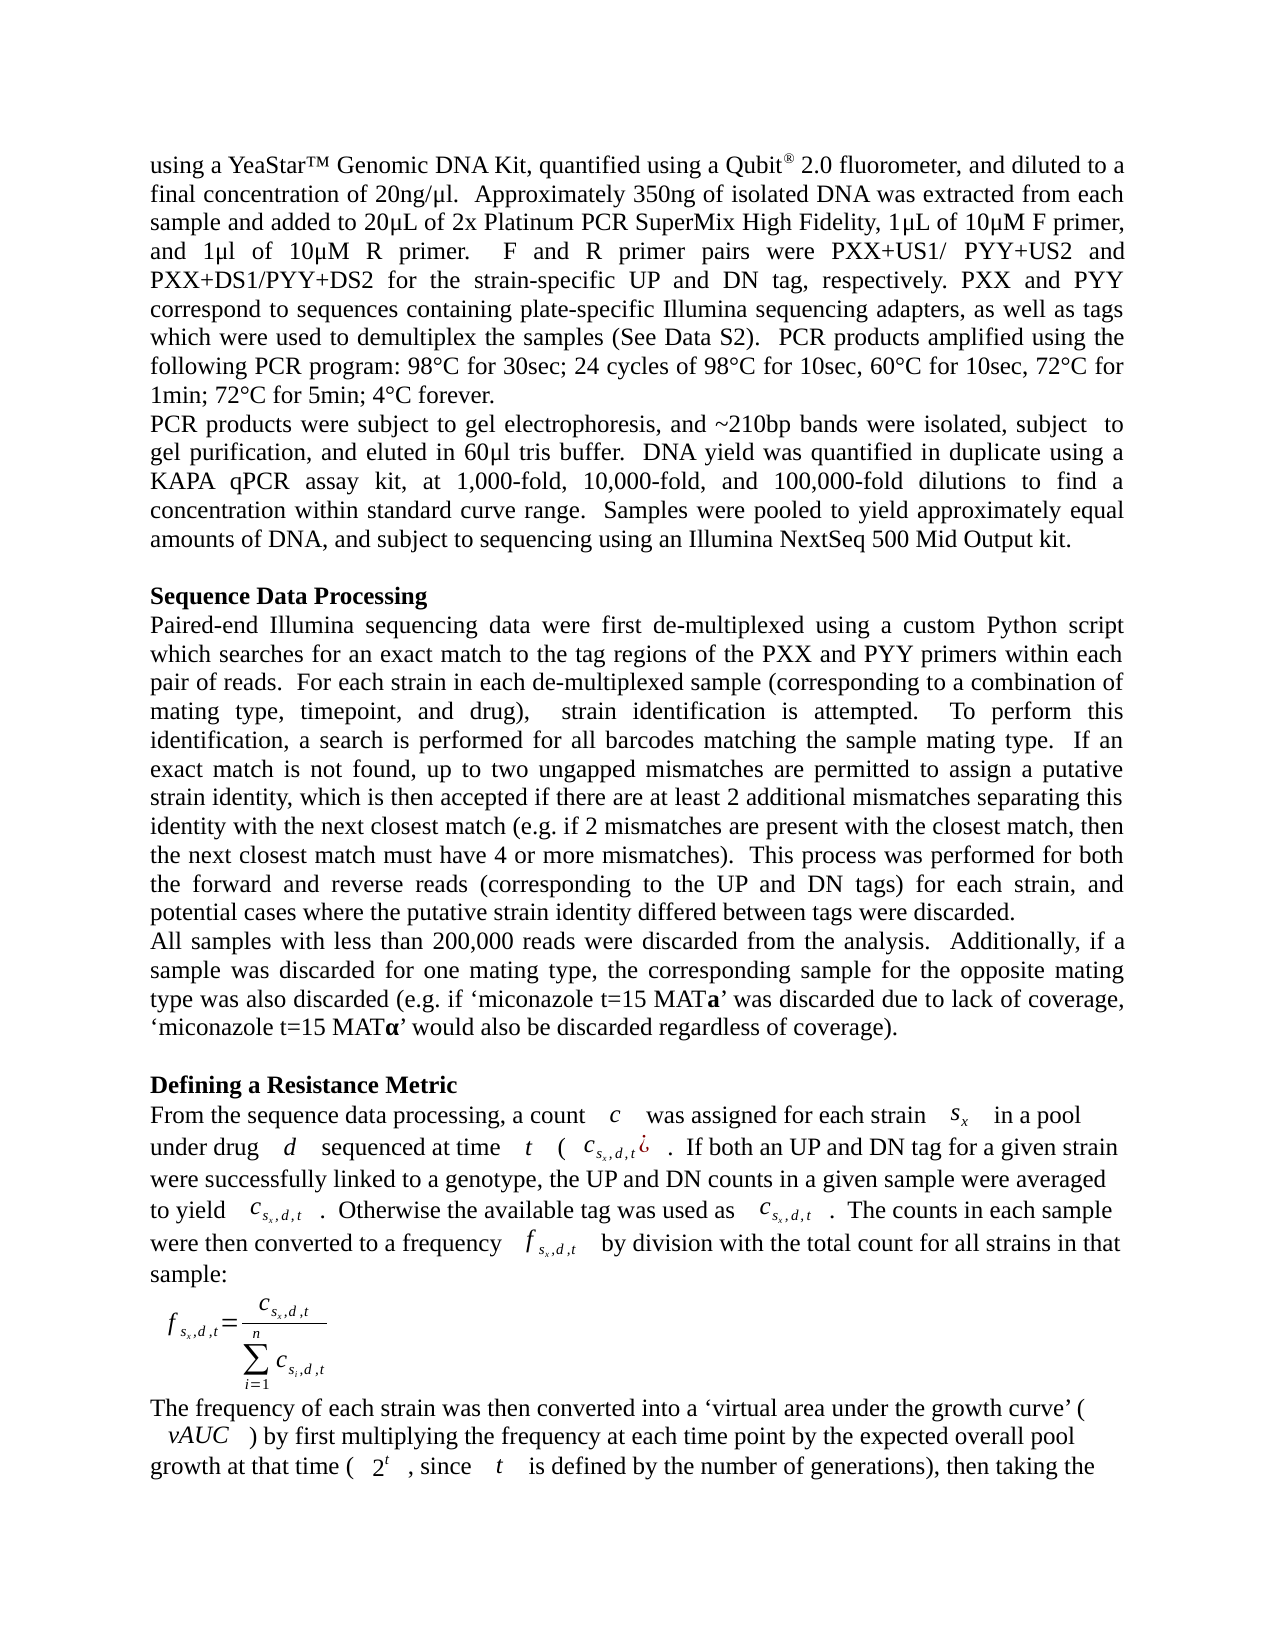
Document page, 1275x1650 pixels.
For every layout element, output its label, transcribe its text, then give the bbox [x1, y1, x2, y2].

text The frequency of each strain was then converted into a ‘virtual area under the growth curve’ () by first multiplying the frequency at each time point by the expected overall pool growth at that time (, since is defined by the number of generations), then taking the [150, 1393, 1125, 1481]
text PCR products were subject to gel electrophoresis, and ~210bp bands were isolated, subject to gel purification, and eluted in 60μl tris buffer. DNA yield was quantified in duplicate using a KAPA qPCR assay kit, at 1,000-fold, 10,000-fold, and 100,000-fold dilutions to find a concentration within standard curve range. Samples were pooled to yield approximately equal amounts of DNA, and subject to sequencing using an Illumina NextSeq 500 Mid Output kit. [150, 409, 1125, 552]
text using a YeaStar™ Genomic DNA Kit, quantified using a Qubit® 2.0 fluorometer, and diluted to a final concentration of 20ng/μl. Approximately 350ng of isolated DNA was extracted from each sample and added to 20μL of 2x Platinum PCR SuperMix High Fidelity, 1μL of 10μM F primer, and 1μl of 10μM R primer. F and R primer pairs were PXX+US1/ PYY+US2 and PXX+DS1/PYY+DS2 for the strain-specific UP and DN tag, respectively. PXX and PYY correspond to sequences containing plate-specific Illumina sequencing adapters, as well as tags which were used to demultiplex the samples (See Data S2). PCR products amplified using the following PCR program: 98°C for 30sec; 24 cycles of 98°C for 10sec, 60°C for 10sec, 72°C for 1min; 72°C for 5min; 4°C forever. [150, 150, 1125, 409]
text Paired-end Illumina sequencing data were first de-multiplexed using a custom Python script which searches for an exact match to the tag regions of the PXX and PYY primers within each pair of reads. For each strain in each de-multiplexed sample (corresponding to a combination of mating type, timepoint, and drug), strain identification is attempted. To perform this identification, a search is performed for all barcodes matching the sample mating type. If an exact match is not found, up to two ungapped mismatches are permitted to assign a putative strain identity, which is then accepted if there are at least 2 additional mismatches separating this identity with the next closest match (e.g. if 2 mismatches are present with the closest match, then the next closest match must have 4 or more mismatches). This process was performed for both the forward and reverse reads (corresponding to the UP and DN tags) for each strain, and potential cases where the putative strain identity differed between tags were discarded. [150, 610, 1125, 926]
subtitle Sequence Data Processing [150, 581, 1125, 610]
text From the sequence data processing, a count was assigned for each strain in a pool under drug sequenced at time (. If both an UP and DN tag for a given strain were successfully linked to a genotype, the UP and DN counts in a given sample were averaged to yield . Otherwise the available tag was used as . The counts in each sample were then converted to a frequency by division with the total count for all strains in that sample: [150, 1099, 1125, 1288]
text All samples with less than 200,000 reads were discarded from the analysis. Additionally, if a sample was discarded for one mating type, the corresponding sample for the opposite mating type was also discarded (e.g. if ‘miconazole t=15 MATa’ was discarded due to lack of coverage, ‘miconazole t=15 MATα’ would also be discarded regardless of coverage). [150, 926, 1125, 1041]
subtitle Defining a Resistance Metric [150, 1070, 1125, 1099]
